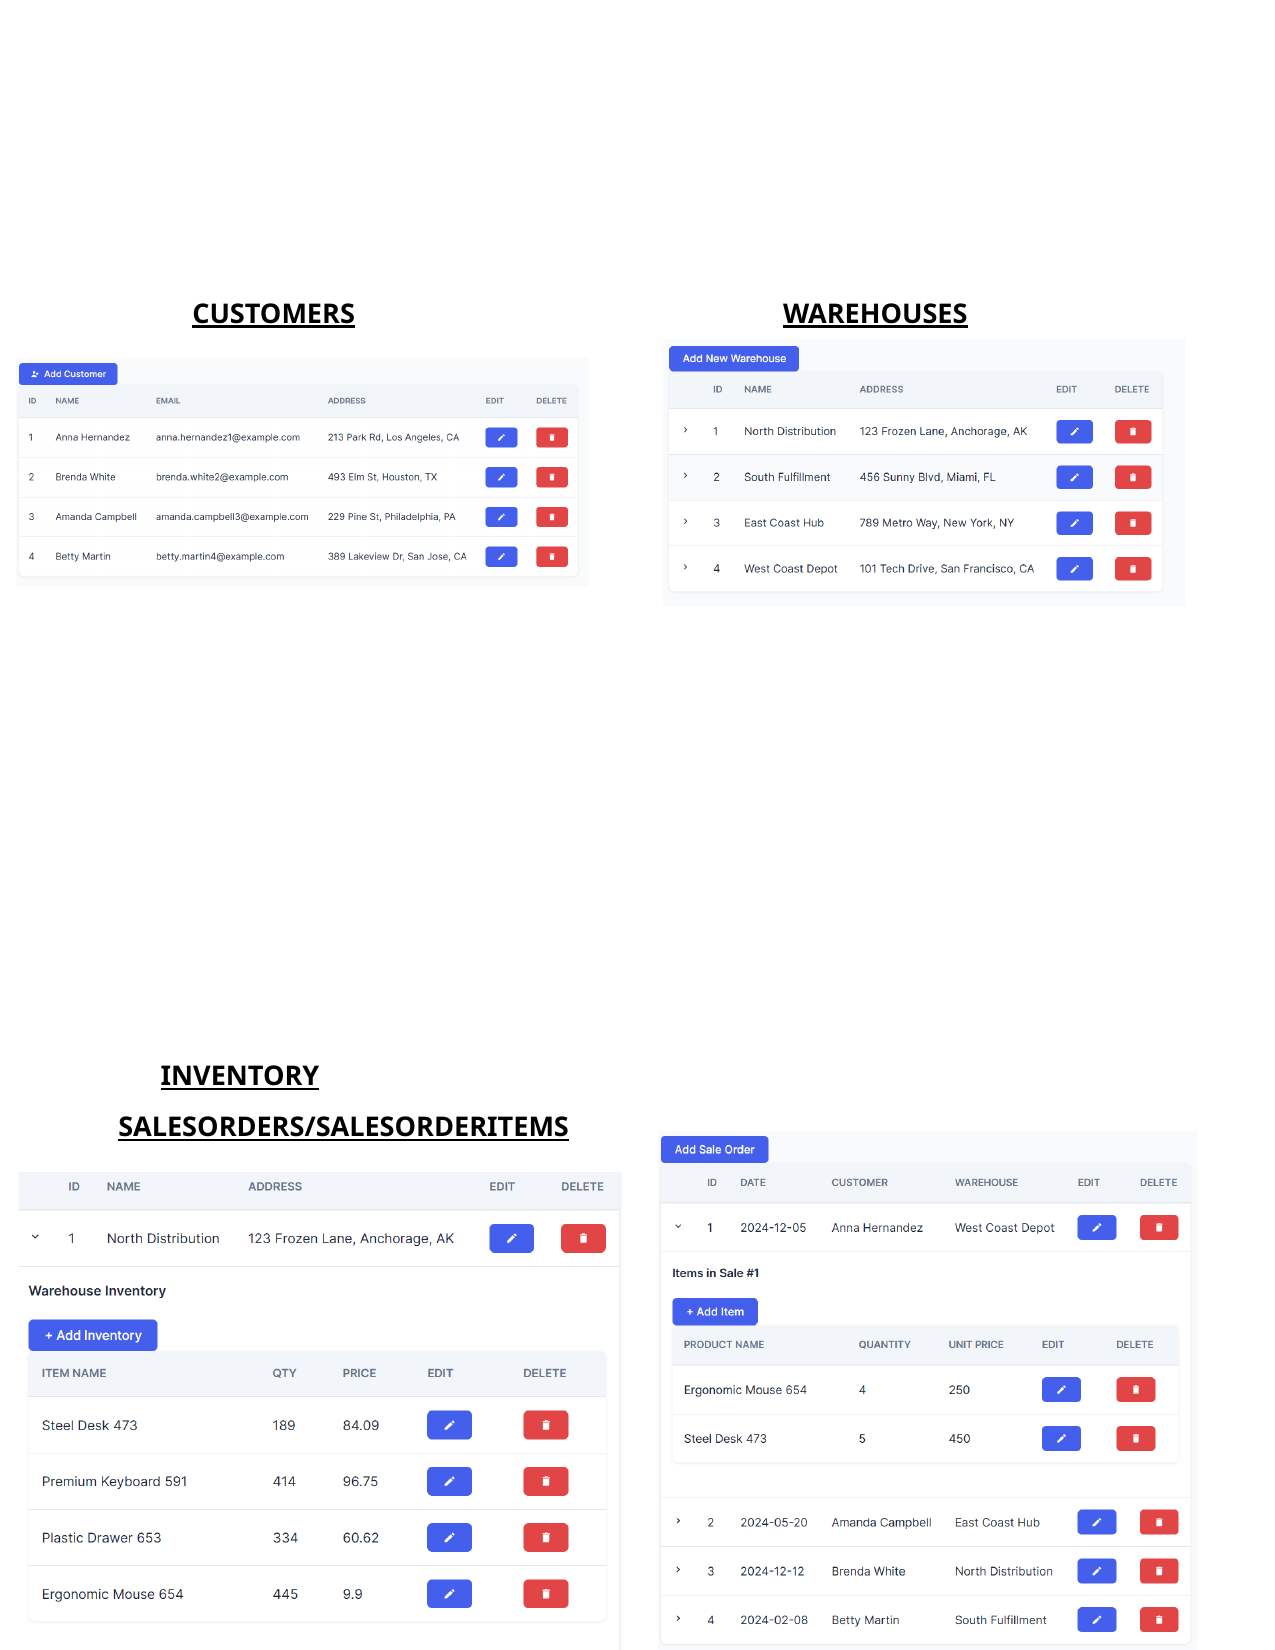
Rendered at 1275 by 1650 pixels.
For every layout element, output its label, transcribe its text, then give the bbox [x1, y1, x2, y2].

picture [657, 1131, 1197, 1650]
text CUSTOMERS WAREHOUSES [118, 294, 1157, 331]
picture [16, 358, 589, 586]
picture [663, 339, 1185, 607]
text INVENTORY SALESORDERS/SALESORDERITEMS [118, 1057, 1157, 1144]
picture [18, 1172, 623, 1650]
